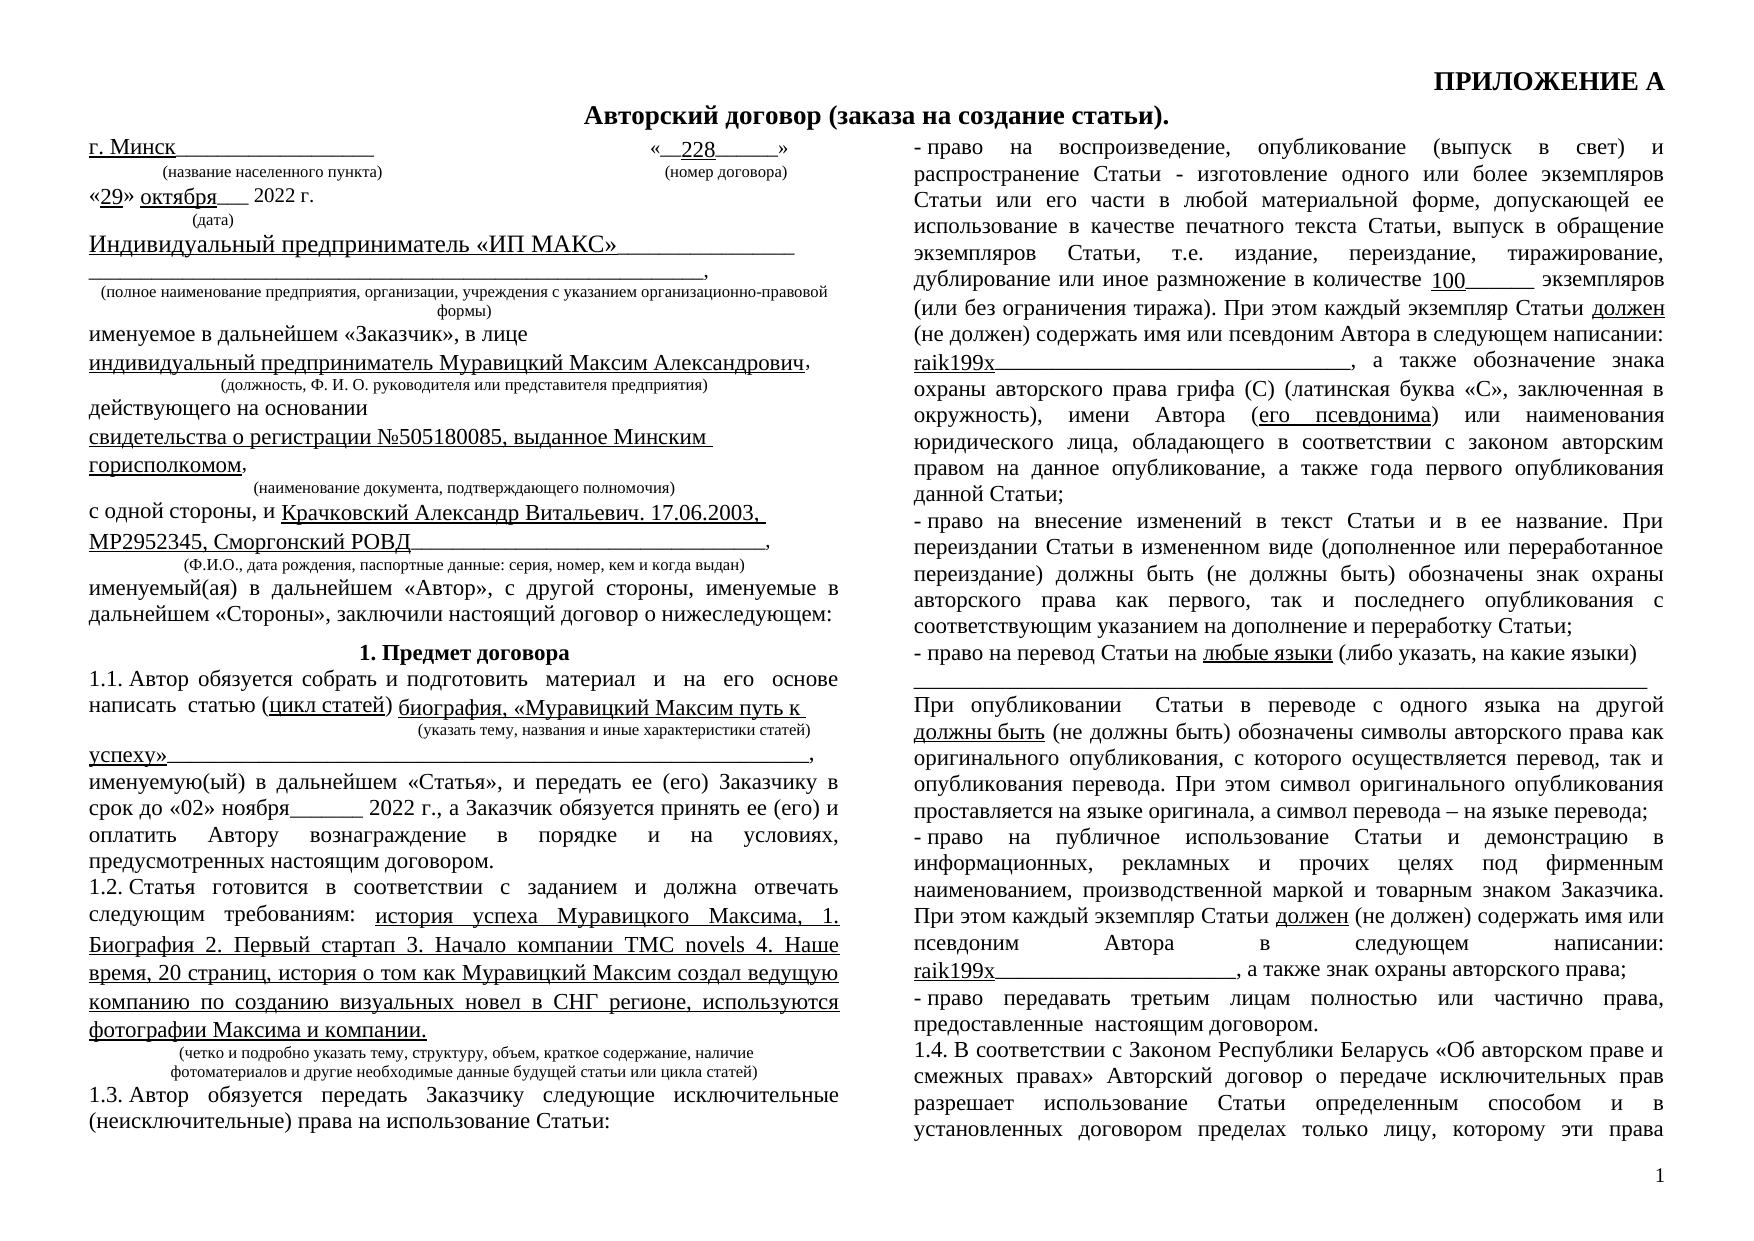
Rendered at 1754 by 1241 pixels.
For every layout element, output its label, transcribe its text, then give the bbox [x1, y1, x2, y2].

text - право на внесение изменений в текст Статьи и в ее название. При переиздании Статьи в измененном виде (дополненное или переработанное переиздание) должны быть (не должны быть) обозначены знак охраны авторского права как первого, так и последнего опубликования с соответствующим указанием на дополнение и переработку Статьи; [914, 507, 1665, 639]
text ___________________________________________________________, [89, 258, 840, 282]
text (наименование документа, подтверждающего полномочия) [89, 478, 840, 497]
text (Ф.И.О., дата рождения, паспортные данные: серия, номер, кем и когда выдан) [89, 554, 840, 573]
text именуемый(ая) в дальнейшем «Автор», с другой стороны, именуемые в дальнейшем «Стороны», заключили настоящий договор о нижеследующем: [89, 573, 840, 626]
text - право на перевод Статьи на любые языки (либо указать, на какие языки) [914, 639, 1665, 665]
text именуемую(ый) в дальнейшем «Статья», и передать ее (его) Заказчику в срок до «02» ноября_______ 2022 г., а Заказчик обязуется принять ее (его) и оплатить Автору вознаграждение в порядке и на условиях, предусмотренных настоящим договором. [89, 768, 840, 873]
text действующего на основании свидетельства о регистрации №505180085, выданное Минским горисполкомом, [89, 394, 840, 478]
text именуемое в дальнейшем «Заказчик», в лице индивидуальный предприниматель Муравицкий Максим Александрович, [89, 320, 840, 375]
text 1.1. Автор обязуется собрать и подготовить материал и на его основе написать статью (цикл статей) биография, «Муравицкий Максим путь к [89, 665, 840, 720]
text (дата) [89, 210, 840, 229]
text фотоматериалов и другие необходимые данные будущей статьи или цикла статей) [89, 1062, 840, 1081]
text - право на публичное использование Статьи и демонстрацию в информационных, рекламных и прочих целях под фирменным наименованием, производственной маркой и товарным знаком Заказчика. При этом каждый экземпляр Статьи должен (не должен) содержать имя или псевдоним Автора в следующем написании: raik199x_____________________, а также знак охраны авторского права; [914, 823, 1665, 983]
text - право передавать третьим лицам полностью или частично права, предоставленные настоящим договором. [914, 983, 1665, 1036]
text (четко и подробно указать тему, структуру, объем, краткое содержание, наличие [89, 1043, 840, 1062]
text При опубликовании Статьи в переводе с одного языка на другой должны быть (не должны быть) обозначены символы авторского права как оригинального опубликования, с которого осуществляется перевод, так и опубликования перевода. При этом символ оригинального опубликования проставляется на языке оригинала, а символ перевода – на языке перевода; [914, 691, 1665, 823]
text (полное наименование предприятия, организации, учреждения с указанием организационно-правовой формы) [89, 282, 840, 320]
text (должность, Ф. И. О. руководителя или представителя предприятия) [89, 375, 840, 394]
text 1.2. Статья готовится в соответствии с заданием и должна отвечать следующим требованиям: история успеха Муравицкого Максима, 1. Биография 2. Первый стартап 3. Начало компании ТМС novels 4. Наше [89, 873, 840, 954]
text (указать тему, названия и иные характеристики статей) [89, 720, 840, 739]
text «29» октября___ 2022 г. [89, 181, 840, 210]
text фотографии Максима и компании. [89, 1012, 840, 1043]
text Индивидуальный предприниматель «ИП МАКС»_________________ [89, 229, 840, 258]
text МР2952345, Сморгонский РОВД__________________________________, [89, 526, 840, 554]
text 1. Предмет договора [89, 639, 840, 665]
text с одной стороны, и Крачковский Александр Витальевич. 17.06.2003, [89, 497, 840, 526]
text Авторский договор (заказа на создание статьи). [89, 99, 1665, 130]
text г. Минск___________________ «__228______» [89, 133, 840, 162]
text 1.3. Автор обязуется передать Заказчику следующие исключительные (неисключительные) права на использование Статьи: [89, 1081, 840, 1134]
text ________________________________________________________________ [914, 665, 1665, 691]
text ПРИЛОЖЕНИЕ А [89, 65, 1665, 96]
text 1.4. В соответствии с Законом Республики Беларусь «Об авторском праве и смежных правах» Авторский договор о передаче исключительных прав разрешает использование Статьи определенным способом и в установленных договором пределах только лицу, которому эти права [914, 1036, 1665, 1142]
text - право на воспроизведение, опубликование (выпуск в свет) и распространение Статьи ‑ изготовление одного или более экземпляров Статьи или его части в любой материальной форме, допускающей ее использование в качестве печатного текста Статьи, выпуск в обращение экземпляров Статьи, т.е. издание, переиздание, тиражирование, дублирование или иное размножение в количестве 100______ экземпляров (или без ограничения тиража). При этом каждый экземпляр Статьи должен (не должен) содержать имя или псевдоним Автора в следующем написании: raik199x_______________________________, а также обозначение знака охраны авторского права грифа (С) (латинская буква «С», заключенная в окружность), имени Автора (его псевдонима) или наименования юридического лица, обладающего в соответствии с законом авторским правом на данное опубликование, а также года первого опубликования данной Статьи; [914, 133, 1665, 507]
text успеху»________________________________________________________, [89, 739, 840, 768]
text время, 20 страниц, история о том как Муравицкий Максим создал ведущую компанию по созданию визуальных новел в СНГ регионе, используются [89, 955, 840, 1011]
text (название населенного пункта) (номер договора) [89, 162, 840, 181]
